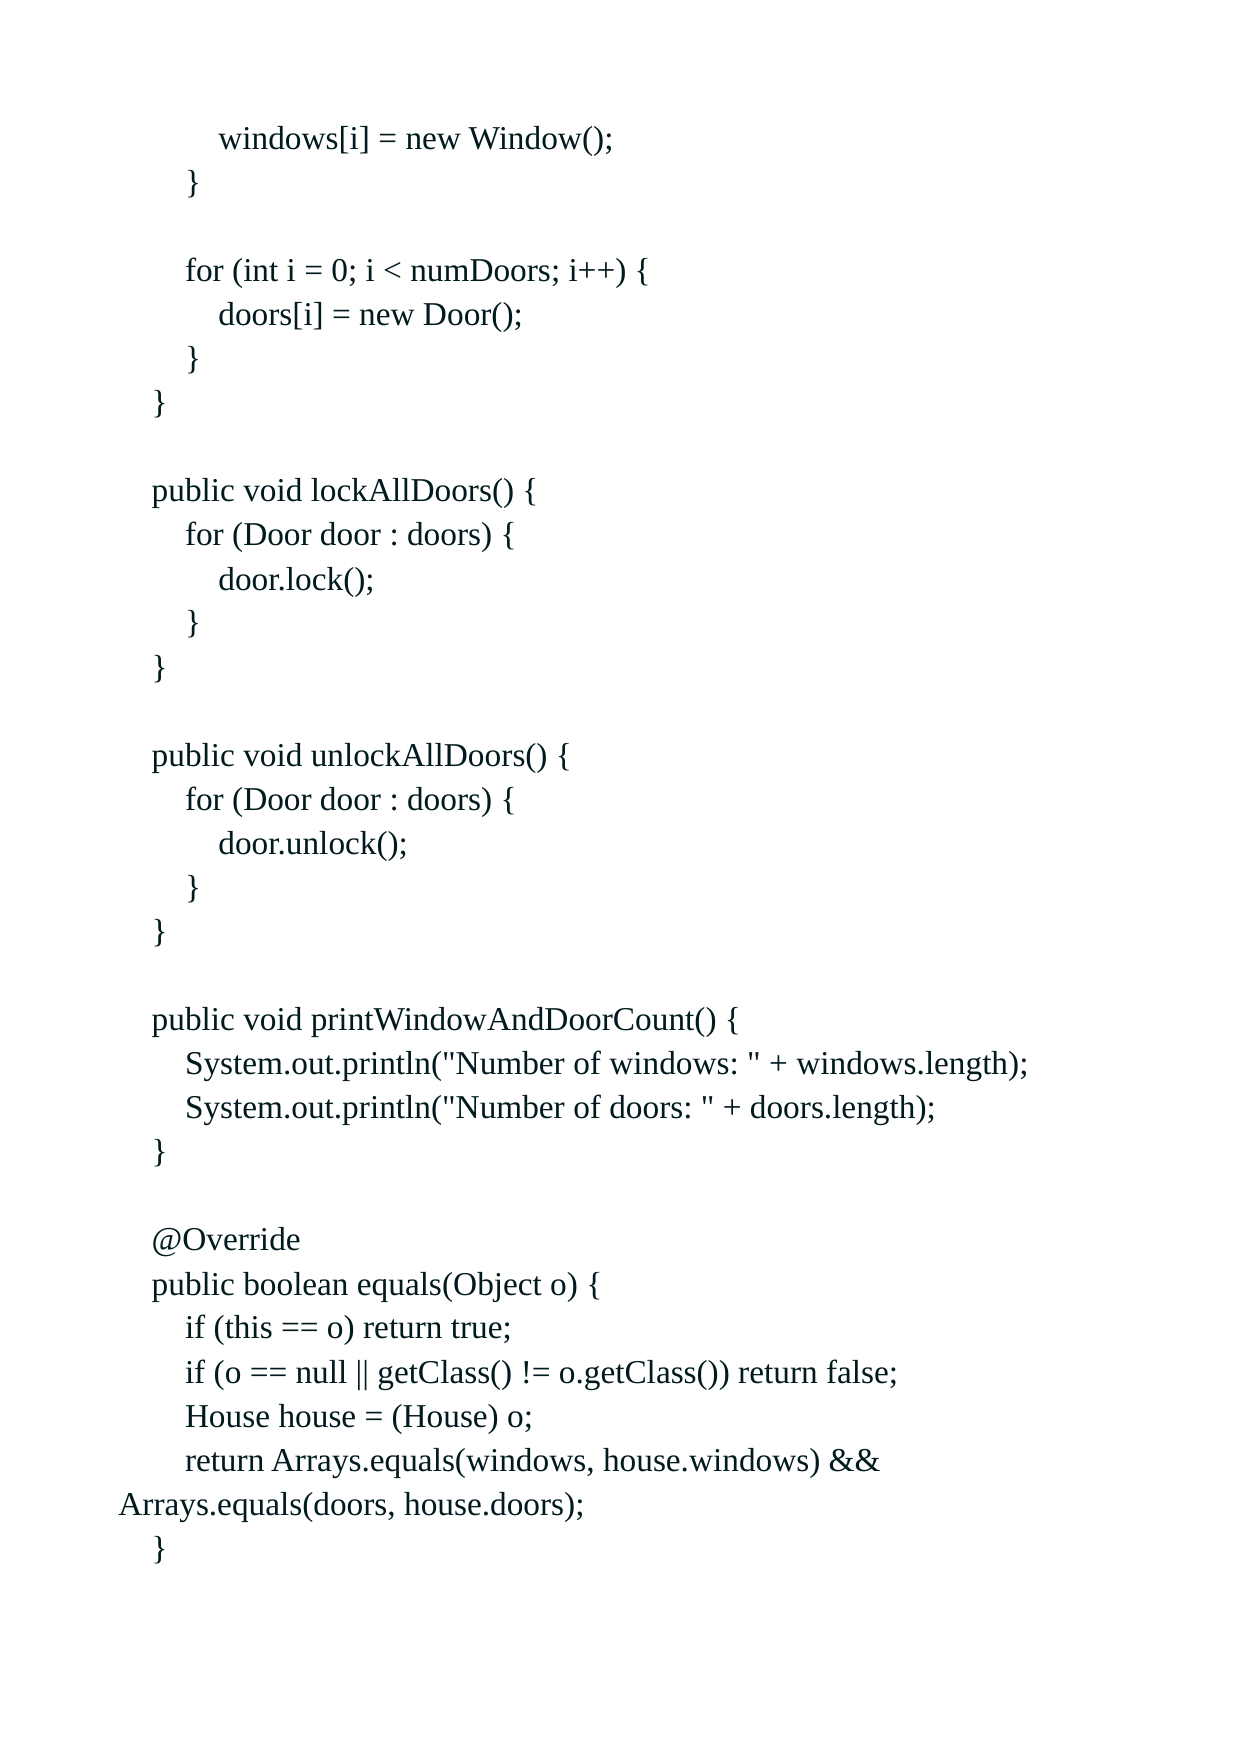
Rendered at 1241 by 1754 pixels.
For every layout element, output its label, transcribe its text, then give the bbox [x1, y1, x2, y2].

text windows[i] = new Window(); [118, 118, 1122, 156]
text } [118, 1132, 1122, 1170]
text public void lockAllDoors() { [118, 471, 1122, 509]
text House house = (House) o; [118, 1396, 1122, 1434]
text door.unlock(); [118, 823, 1122, 861]
text doors[i] = new Door(); [118, 294, 1122, 333]
text for (Door door : doors) { [118, 779, 1122, 817]
text } [118, 162, 1122, 201]
text public void unlockAllDoors() { [118, 735, 1122, 773]
text return Arrays.equals(windows, house.windows) && Arrays.equals(doors, house.doors); [118, 1440, 1122, 1522]
text public boolean equals(Object o) { [118, 1264, 1122, 1302]
text System.out.println("Number of doors: " + doors.length); [118, 1087, 1122, 1126]
text } [118, 338, 1122, 377]
text for (int i = 0; i < numDoors; i++) { [118, 250, 1122, 289]
text } [118, 647, 1122, 685]
text } [118, 603, 1122, 641]
text public void printWindowAndDoorCount() { [118, 999, 1122, 1038]
text for (Door door : doors) { [118, 515, 1122, 553]
text } [118, 867, 1122, 906]
text if (this == o) return true; [118, 1308, 1122, 1346]
text System.out.println("Number of windows: " + windows.length); [118, 1043, 1122, 1082]
text @Override [118, 1220, 1122, 1258]
text } [118, 1528, 1122, 1566]
text } [118, 911, 1122, 949]
text if (o == null || getClass() != o.getClass()) return false; [118, 1352, 1122, 1390]
text door.lock(); [118, 559, 1122, 597]
text } [118, 382, 1122, 421]
